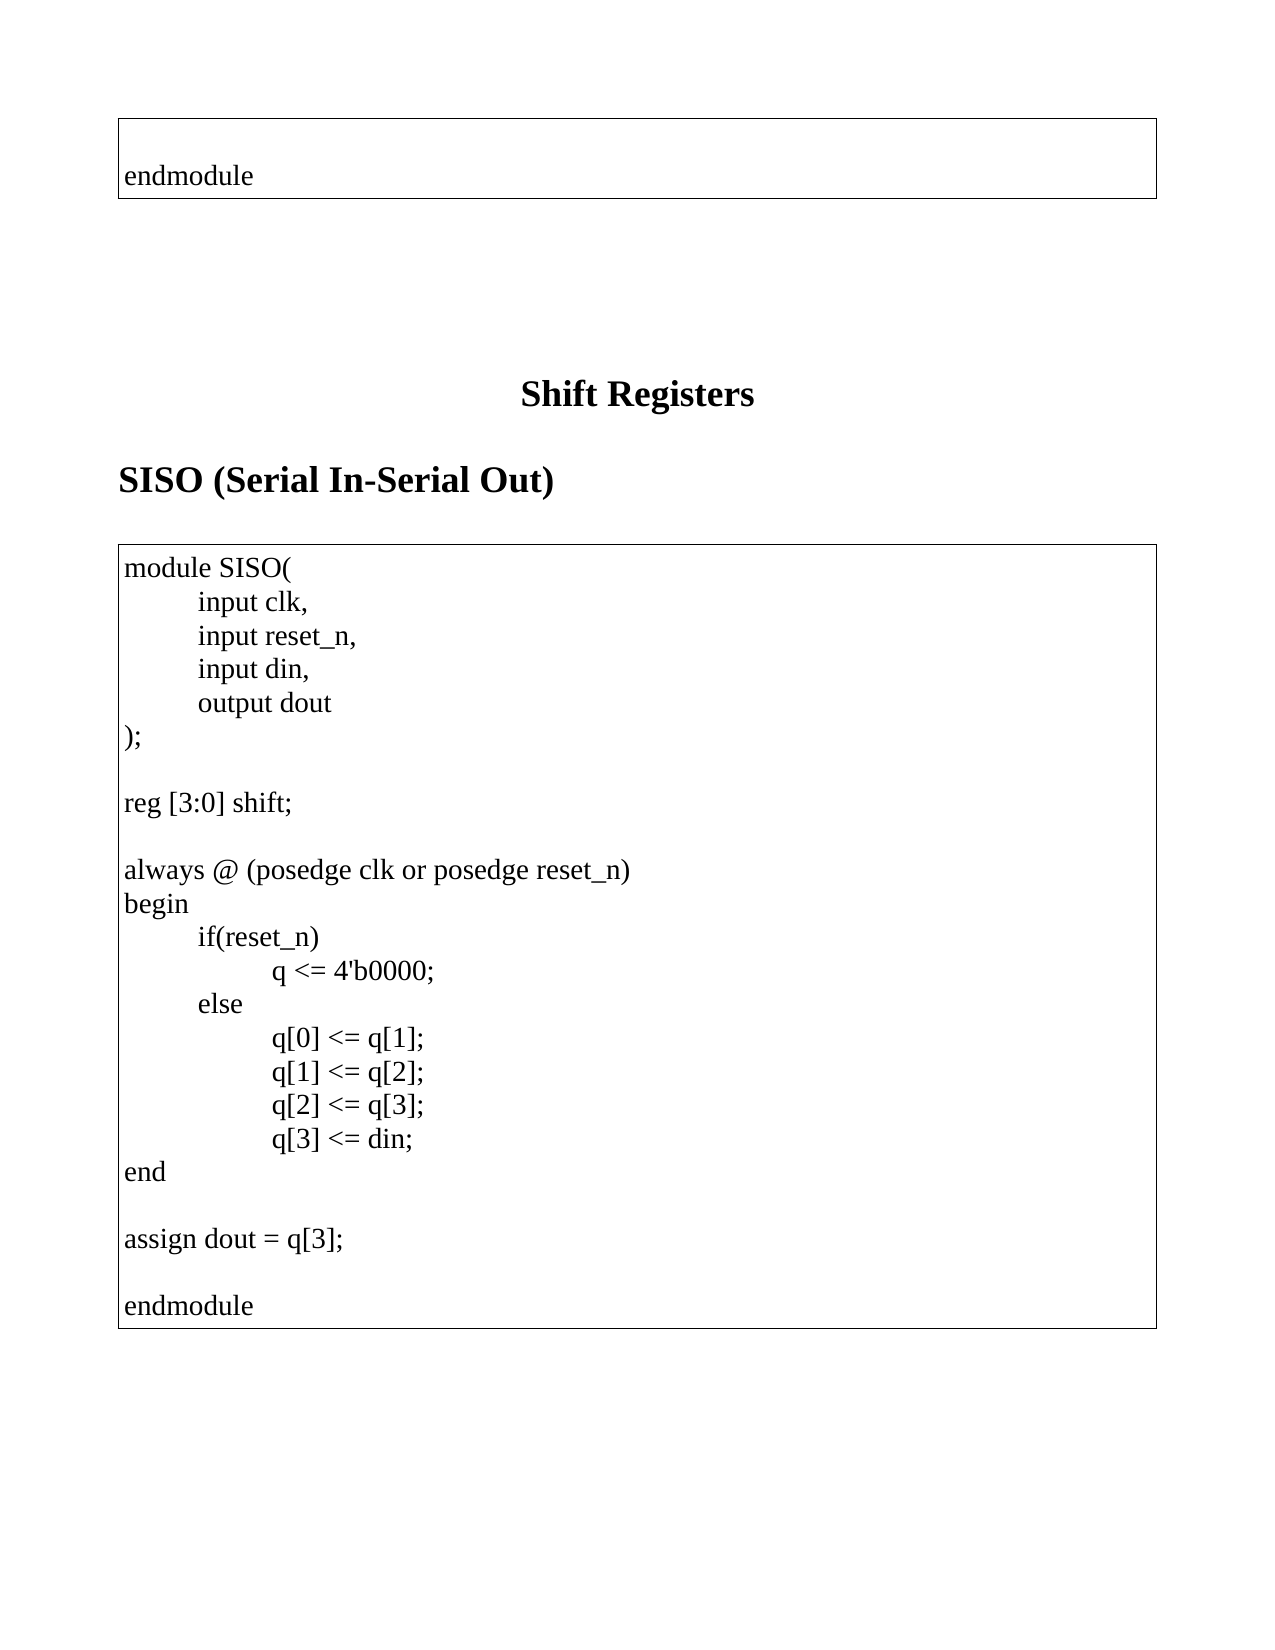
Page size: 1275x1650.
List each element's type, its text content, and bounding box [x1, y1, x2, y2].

text SISO (Serial In-Serial Out) [118, 457, 1157, 501]
table_header module SISO( input clk, input reset_n, input din, output dout ); reg [3:0] shift; always @ (posedge clk or posedge reset_n) begin if(reset_n) q <= 4'b0000; else q[0] <= q[1]; q[1] <= q[2]; q[2] <= q[3]; q[3] <= din; end assign dout = q[3]; endmodule [119, 545, 1156, 1328]
text Shift Registers [118, 371, 1157, 414]
table_header endmodule [119, 119, 1156, 198]
